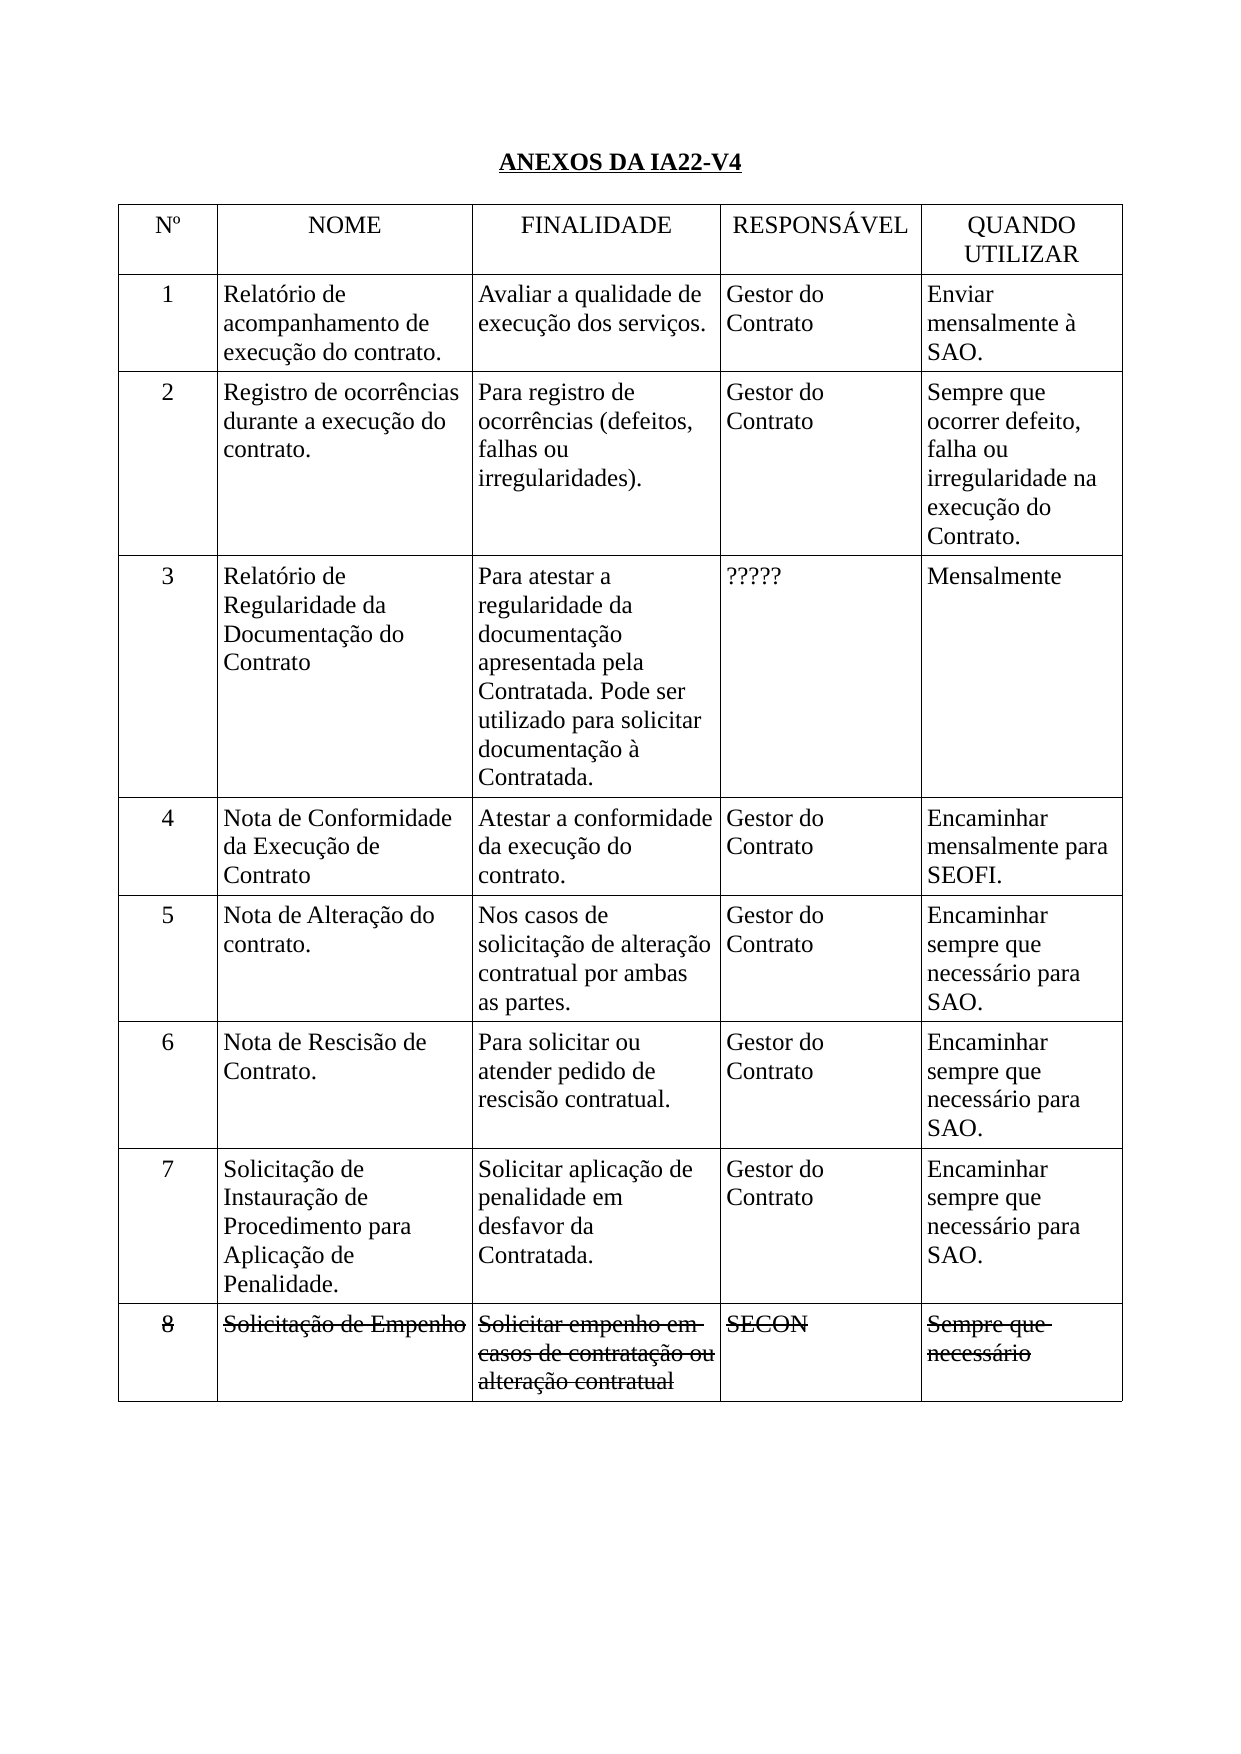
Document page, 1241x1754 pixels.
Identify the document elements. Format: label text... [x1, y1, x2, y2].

table_cell 8 [119, 1304, 217, 1401]
table_cell Registro de ocorrências durante a execução do contrato. [218, 372, 472, 555]
table_cell 6 [119, 1022, 217, 1148]
table_header RESPONSÁVEL [721, 205, 921, 273]
table_cell Solicitar aplicação de penalidade em desfavor da Contratada. [473, 1149, 720, 1303]
table_cell Avaliar a qualidade de execução dos serviços. [473, 275, 720, 371]
table_cell Sempre que ocorrer defeito, falha ou irregularidade na execução do Contrato. [922, 372, 1122, 555]
table_cell 1 [119, 275, 217, 371]
table_header FINALIDADE [473, 205, 720, 273]
table_cell 2 [119, 372, 217, 555]
table_cell Nota de Conformidade da Execução de Contrato [218, 798, 472, 895]
table_cell Solicitação de Empenho [218, 1304, 472, 1401]
table_header NOME [218, 205, 472, 273]
table_cell Enviar mensalmente à SAO. [922, 275, 1122, 371]
table_cell Nota de Rescisão de Contrato. [218, 1022, 472, 1148]
table_cell 3 [119, 556, 217, 797]
table_cell Para registro de ocorrências (defeitos, falhas ou irregularidades). [473, 372, 720, 555]
table_cell Solicitação de Instauração de Procedimento para Aplicação de Penalidade. [218, 1149, 472, 1303]
table_cell 4 [119, 798, 217, 895]
table_header Nº [119, 205, 217, 273]
text ANEXOS DA IA22-V4 [118, 147, 1122, 176]
table_cell Gestor do Contrato [721, 896, 921, 1021]
table_cell ????? [721, 556, 921, 797]
table_cell Encaminhar mensalmente para SEOFI. [922, 798, 1122, 895]
table_cell Sempre que necessário [922, 1304, 1122, 1401]
table_cell Solicitar empenho em casos de contratação ou alteração contratual [473, 1304, 720, 1401]
table_cell Mensalmente [922, 556, 1122, 797]
table_cell SECON [721, 1304, 921, 1401]
table_cell Nos casos de solicitação de alteração contratual por ambas as partes. [473, 896, 720, 1021]
table_cell Gestor do Contrato [721, 275, 921, 371]
table_cell Gestor do Contrato [721, 1149, 921, 1303]
table_cell Gestor do Contrato [721, 372, 921, 555]
table_cell 7 [119, 1149, 217, 1303]
table_cell 5 [119, 896, 217, 1021]
table_cell Nota de Alteração do contrato. [218, 896, 472, 1021]
table_cell Gestor do Contrato [721, 798, 921, 895]
table_cell Para atestar a regularidade da documentação apresentada pela Contratada. Pode ser utilizado para solicitar documentação à Contratada. [473, 556, 720, 797]
table_cell Para solicitar ou atender pedido de rescisão contratual. [473, 1022, 720, 1148]
table_cell Encaminhar sempre que necessário para SAO. [922, 1149, 1122, 1303]
table_header QUANDO UTILIZAR [922, 205, 1122, 273]
table_cell Atestar a conformidade da execução do contrato. [473, 798, 720, 895]
table_cell Relatório de acompanhamento de execução do contrato. [218, 275, 472, 371]
table_cell Gestor do Contrato [721, 1022, 921, 1148]
table_cell Relatório de Regularidade da Documentação do Contrato [218, 556, 472, 797]
table_cell Encaminhar sempre que necessário para SAO. [922, 896, 1122, 1021]
table_cell Encaminhar sempre que necessário para SAO. [922, 1022, 1122, 1148]
